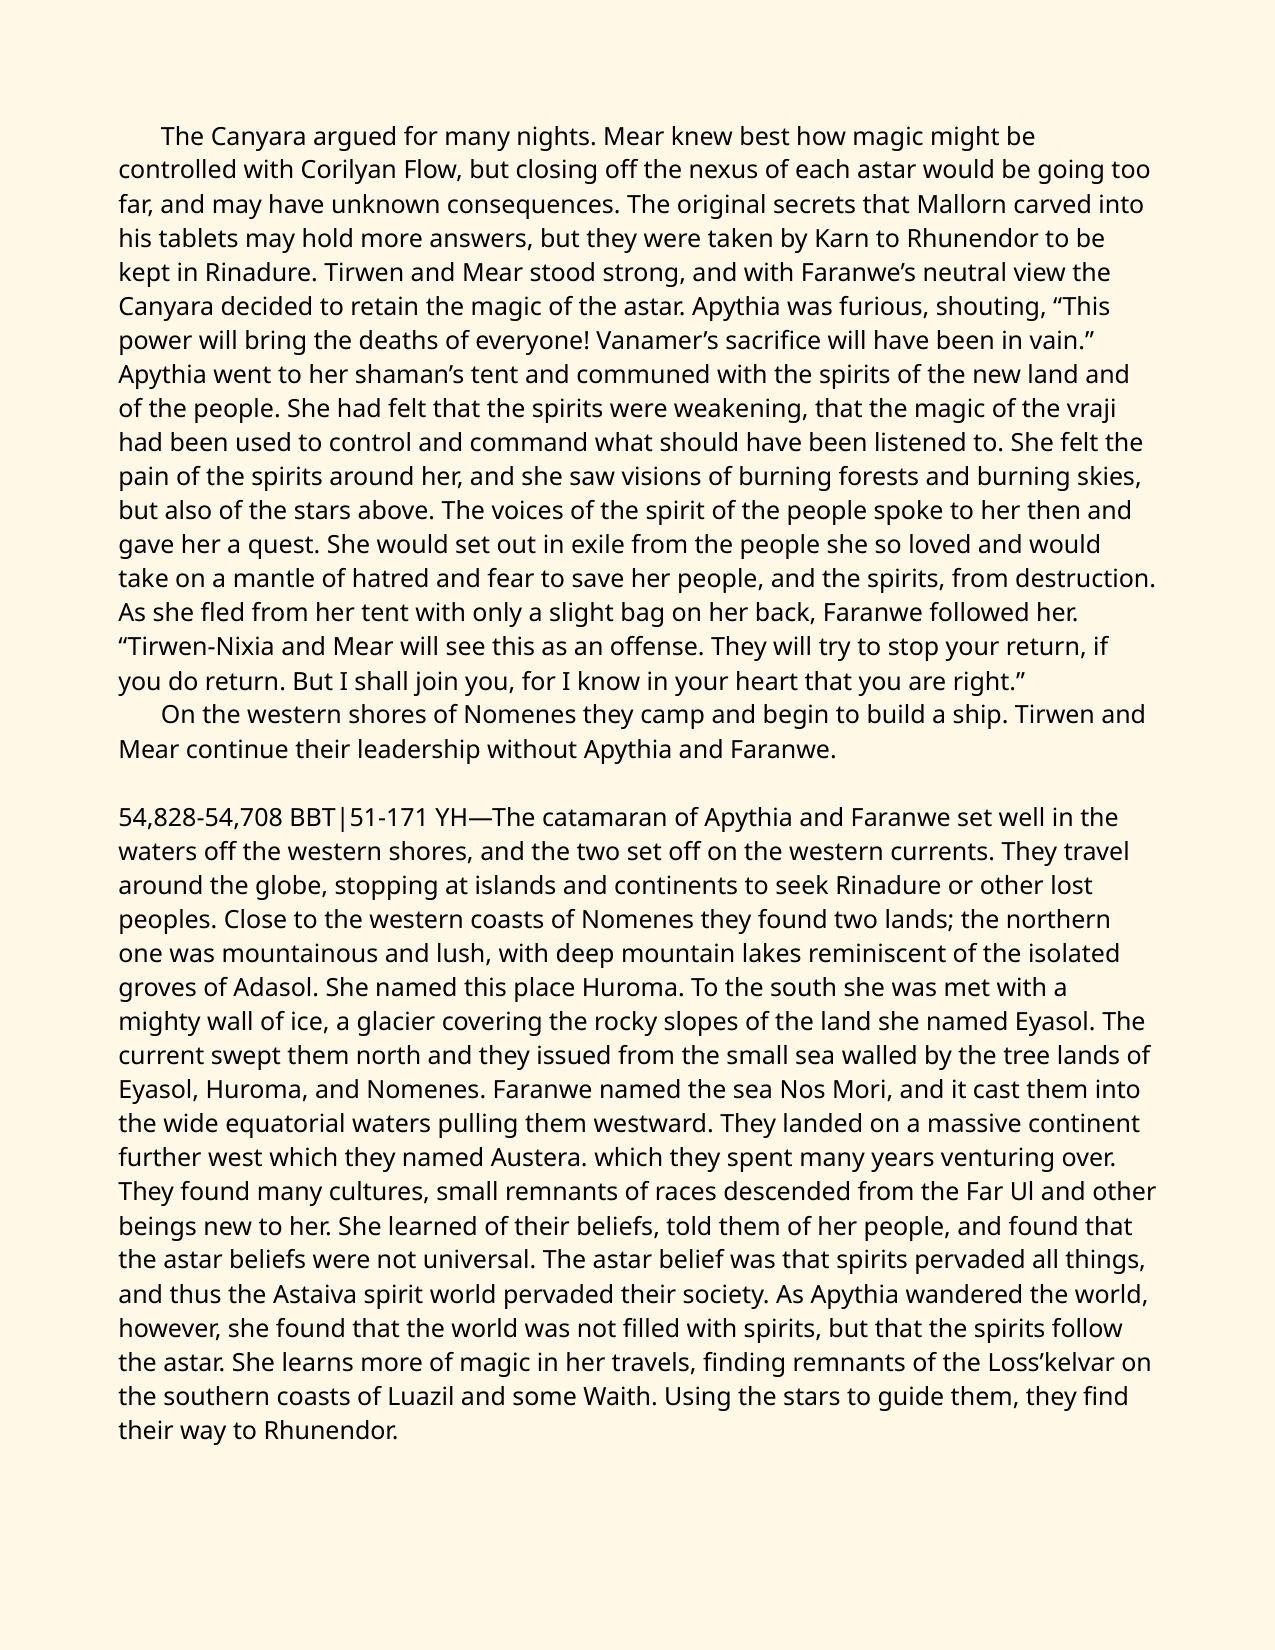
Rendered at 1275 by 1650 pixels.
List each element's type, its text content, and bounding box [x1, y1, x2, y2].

text The Canyara argued for many nights. Mear knew best how magic might be controlled with Corilyan Flow, but closing off the nexus of each astar would be going too far, and may have unknown consequences. The original secrets that Mallorn carved into his tablets may hold more answers, but they were taken by Karn to Rhunendor to be kept in Rinadure. Tirwen and Mear stood strong, and with Faranwe’s neutral view the Canyara decided to retain the magic of the astar. Apythia was furious, shouting, “This power will bring the deaths of everyone! Vanamer’s sacrifice will have been in vain.” Apythia went to her shaman’s tent and communed with the spirits of the new land and of the people. She had felt that the spirits were weakening, that the magic of the vraji had been used to control and command what should have been listened to. She felt the pain of the spirits around her, and she saw visions of burning forests and burning skies, but also of the stars above. The voices of the spirit of the people spoke to her then and gave her a quest. She would set out in exile from the people she so loved and would take on a mantle of hatred and fear to save her people, and the spirits, from destruction. As she fled from her tent with only a slight bag on her back, Faranwe followed her. “Tirwen-Nixia and Mear will see this as an offense. They will try to stop your return, if you do return. But I shall join you, for I know in your heart that you are right.” [118, 118, 1157, 697]
text 54,828-54,708 BBT|51-171 YH—The catamaran of Apythia and Faranwe set well in the waters off the western shores, and the two set off on the western currents. They travel around the globe, stopping at islands and continents to seek Rinadure or other lost peoples. Close to the western coasts of Nomenes they found two lands; the northern one was mountainous and lush, with deep mountain lakes reminiscent of the isolated groves of Adasol. She named this place Huroma. To the south she was met with a mighty wall of ice, a glacier covering the rocky slopes of the land she named Eyasol. The current swept them north and they issued from the small sea walled by the tree lands of Eyasol, Huroma, and Nomenes. Faranwe named the sea Nos Mori, and it cast them into the wide equatorial waters pulling them westward. They landed on a massive continent further west which they named Austera. which they spent many years venturing over. They found many cultures, small remnants of races descended from the Far Ul and other beings new to her. She learned of their beliefs, told them of her people, and found that the astar beliefs were not universal. The astar belief was that spirits pervaded all things, and thus the Astaiva spirit world pervaded their society. As Apythia wandered the world, however, she found that the world was not filled with spirits, but that the spirits follow the astar. She learns more of magic in her travels, finding remnants of the Loss’kelvar on the southern coasts of Luazil and some Waith. Using the stars to guide them, they find their way to Rhunendor. [118, 799, 1157, 1447]
text On the western shores of Nomenes they camp and begin to build a ship. Tirwen and Mear continue their leadership without Apythia and Faranwe. [118, 697, 1157, 765]
